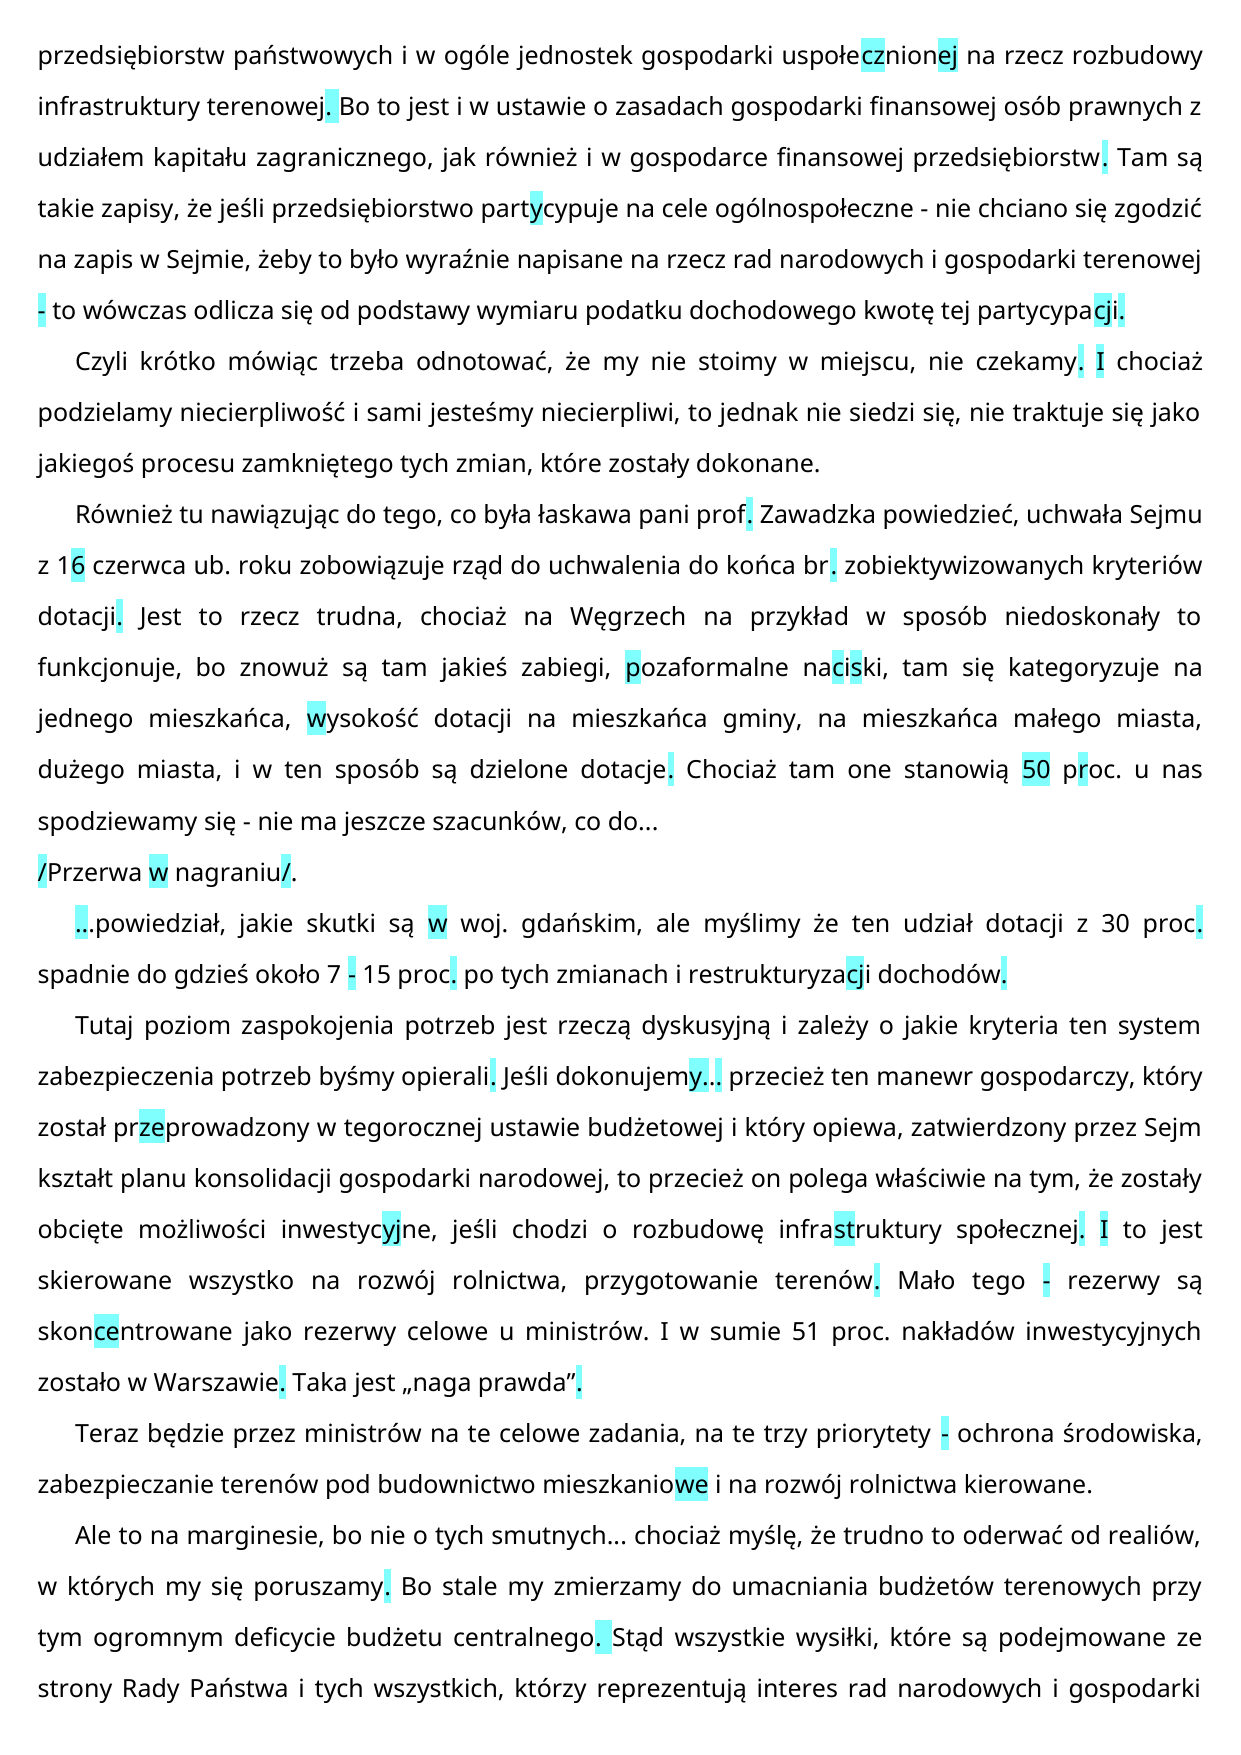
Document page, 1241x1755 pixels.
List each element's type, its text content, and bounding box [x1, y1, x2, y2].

text Ale to na marginesie, bo nie o tych smutnych... chociaż myślę, że trudno to oderwać od realiów, w których my się poruszamy. Bo stale my zmierzamy do umacniania budżetów terenowych przy tym ogromnym deficycie budżetu centralnego. Stąd wszystkie wysiłki, które są podejmowane ze strony Rady Państwa i tych wszystkich, którzy reprezentują interes rad narodowych i gospodarki [37, 1518, 1203, 1705]
text Czyli krótko mówiąc trzeba odnotować, że my nie stoimy w miejscu, nie czekamy. I chociaż podzielamy niecierpliwość i sami jesteśmy niecierpliwi, to jednak nie siedzi się, nie traktuje się jako jakiegoś procesu zamkniętego tych zmian, które zostały dokonane. [37, 344, 1203, 480]
text ...powiedział, jakie skutki są w woj. gdańskim, ale myślimy że ten udział dotacji z 30 proc. spadnie do gdzieś około 7 - 15 proc. po tych zmianach i restrukturyzacji dochodów. [37, 905, 1203, 990]
text Również tu nawiązując do tego, co była łaskawa pani prof. Zawadzka powiedzieć, uchwała Sejmu z 16 czerwca ub. roku zobowiązuje rząd do uchwalenia do końca br. zobiektywizowanych kryteriów dotacji. Jest to rzecz trudna, chociaż na Węgrzech na przykład w sposób niedoskonały to funkcjonuje, bo znowuż są tam jakieś zabiegi, pozaformalne naciski, tam się kategoryzuje na jednego mieszkańca, wysokość dotacji na mieszkańca gminy, na mieszkańca małego miasta, dużego miasta, i w ten sposób są dzielone dotacje. Chociaż tam one stanowią 50 proc. u nas spodziewamy się - nie ma jeszcze szacunków, co do... [37, 497, 1203, 837]
text Teraz będzie przez ministrów na te celowe zadania, na te trzy priorytety - ochrona środowiska, zabezpieczanie terenów pod budownictwo mieszkaniowe i na rozwój rolnictwa kierowane. [37, 1416, 1203, 1501]
text /Przerwa w nagraniu/. [37, 854, 1203, 888]
text Tutaj poziom zaspokojenia potrzeb jest rzeczą dyskusyjną i zależy o jakie kryteria ten system zabezpieczenia potrzeb byśmy opierali. Jeśli dokonujemy... przecież ten manewr gospodarczy, który został przeprowadzony w tegorocznej ustawie budżetowej i który opiewa, zatwierdzony przez Sejm kształt planu konsolidacji gospodarki narodowej, to przecież on polega właściwie na tym, że zostały obcięte możliwości inwestycyjne, jeśli chodzi o rozbudowę infrastruktury społecznej. I to jest skierowane wszystko na rozwój rolnictwa, przygotowanie terenów. Mało tego - rezerwy są skoncentrowane jako rezerwy celowe u ministrów. I w sumie 51 proc. nakładów inwestycyjnych zostało w Warszawie. Taka jest „naga prawda”. [37, 1007, 1203, 1399]
text przedsiębiorstw państwowych i w ogóle jednostek gospodarki uspołecznionej na rzecz rozbudowy infrastruktury terenowej. Bo to jest i w ustawie o zasadach gospodarki finansowej osób prawnych z udziałem kapitału zagranicznego, jak również i w gospodarce finansowej przedsiębiorstw. Tam są takie zapisy, że jeśli przedsiębiorstwo partycypuje na cele ogólnospołeczne - nie chciano się zgodzić na zapis w Sejmie, żeby to było wyraźnie napisane na rzecz rad narodowych i gospodarki terenowej - to wówczas odlicza się od podstawy wymiaru podatku dochodowego kwotę tej partycypacji. [37, 37, 1203, 327]
